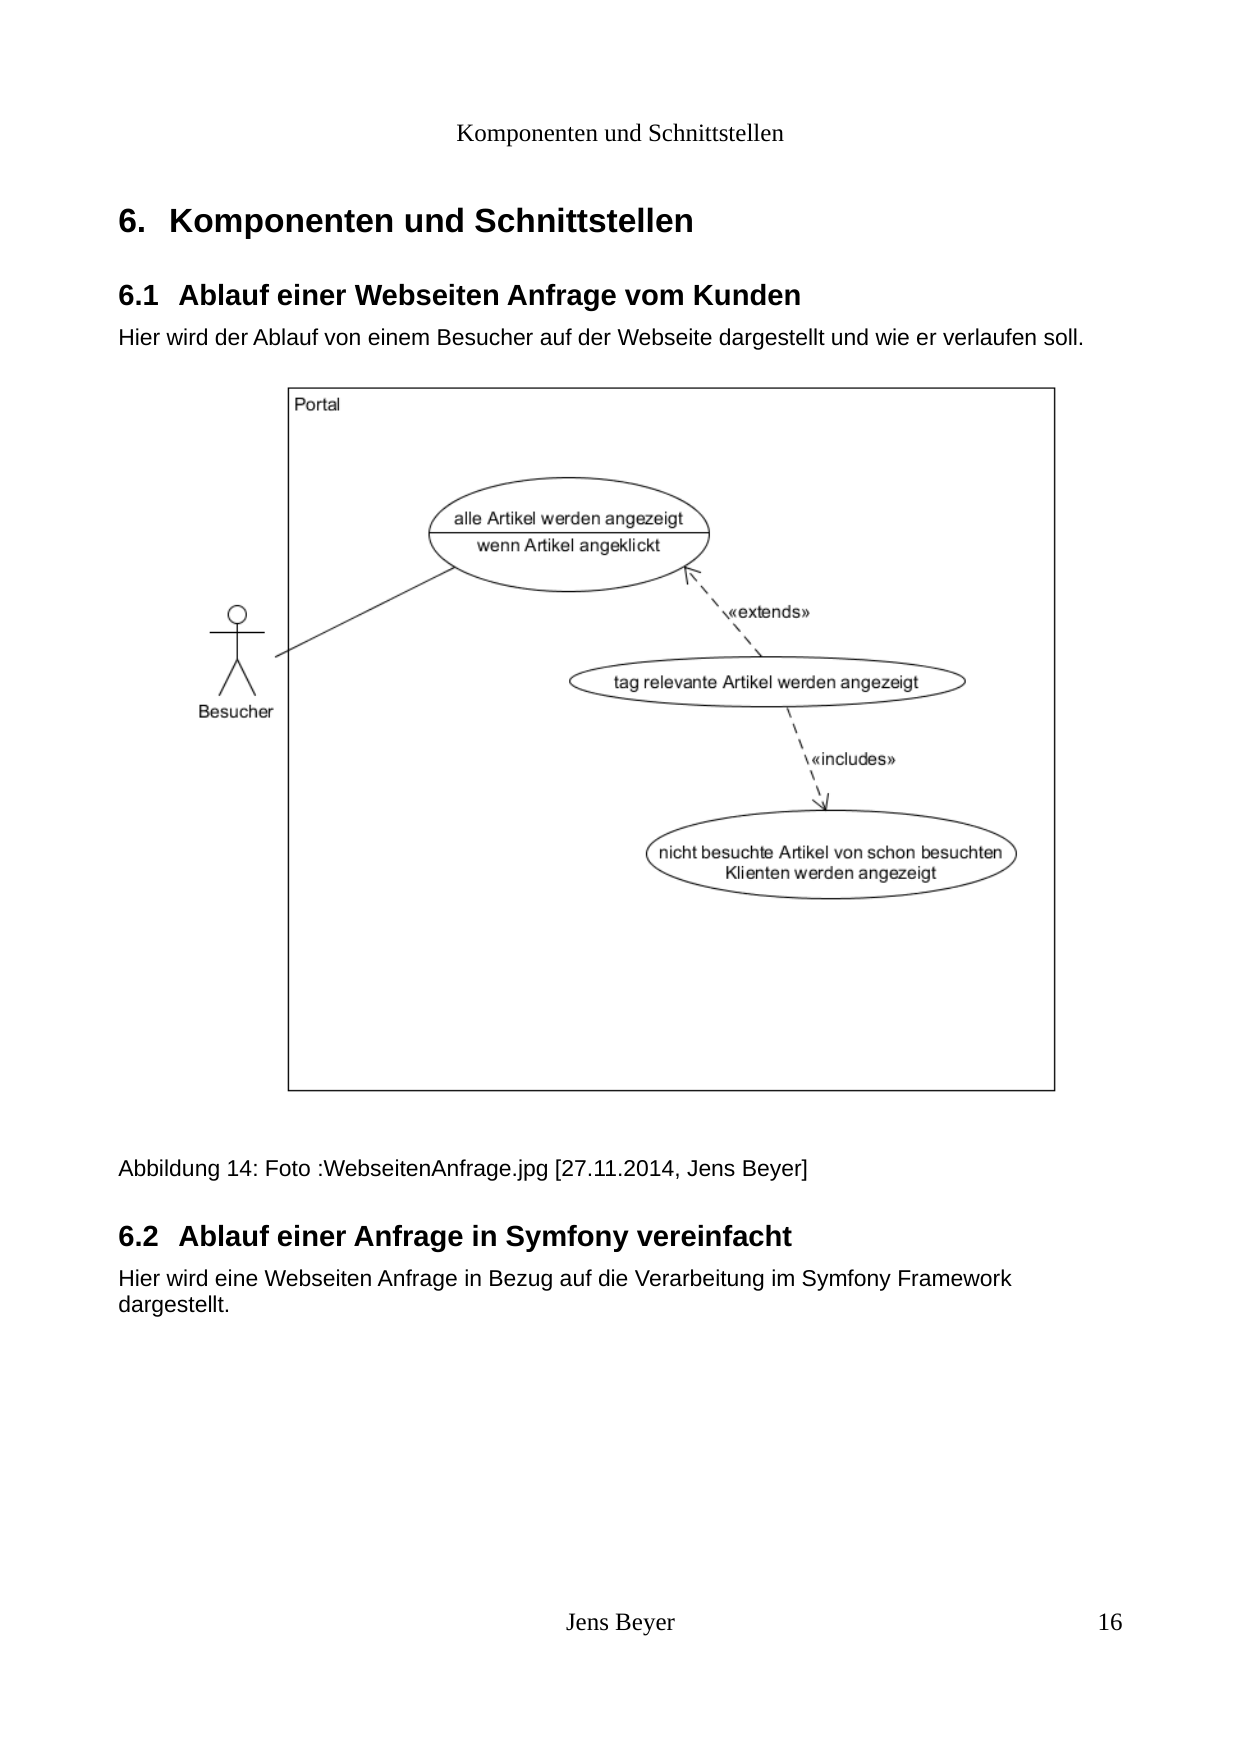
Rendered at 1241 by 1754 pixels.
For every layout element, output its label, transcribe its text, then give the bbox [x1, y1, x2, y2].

subtitle Komponenten und Schnittstellen [118, 201, 1122, 240]
text Abbildung 14: Foto :WebseitenAnfrage.jpg [27.11.2014, Jens Beyer] [118, 1155, 1122, 1181]
subtitle Ablauf einer Webseiten Anfrage vom Kunden [118, 277, 1122, 311]
subtitle Ablauf einer Anfrage in Symfony vereinfacht [118, 1219, 1122, 1252]
text Hier wird der Ablauf von einem Besucher auf der Webseite dargestellt und wie er verlaufen soll. [118, 323, 1122, 350]
picture [160, 362, 1080, 1117]
text Hier wird eine Webseiten Anfrage in Bezug auf die Verarbeitung im Symfony Framework dargestellt. [118, 1265, 1122, 1318]
